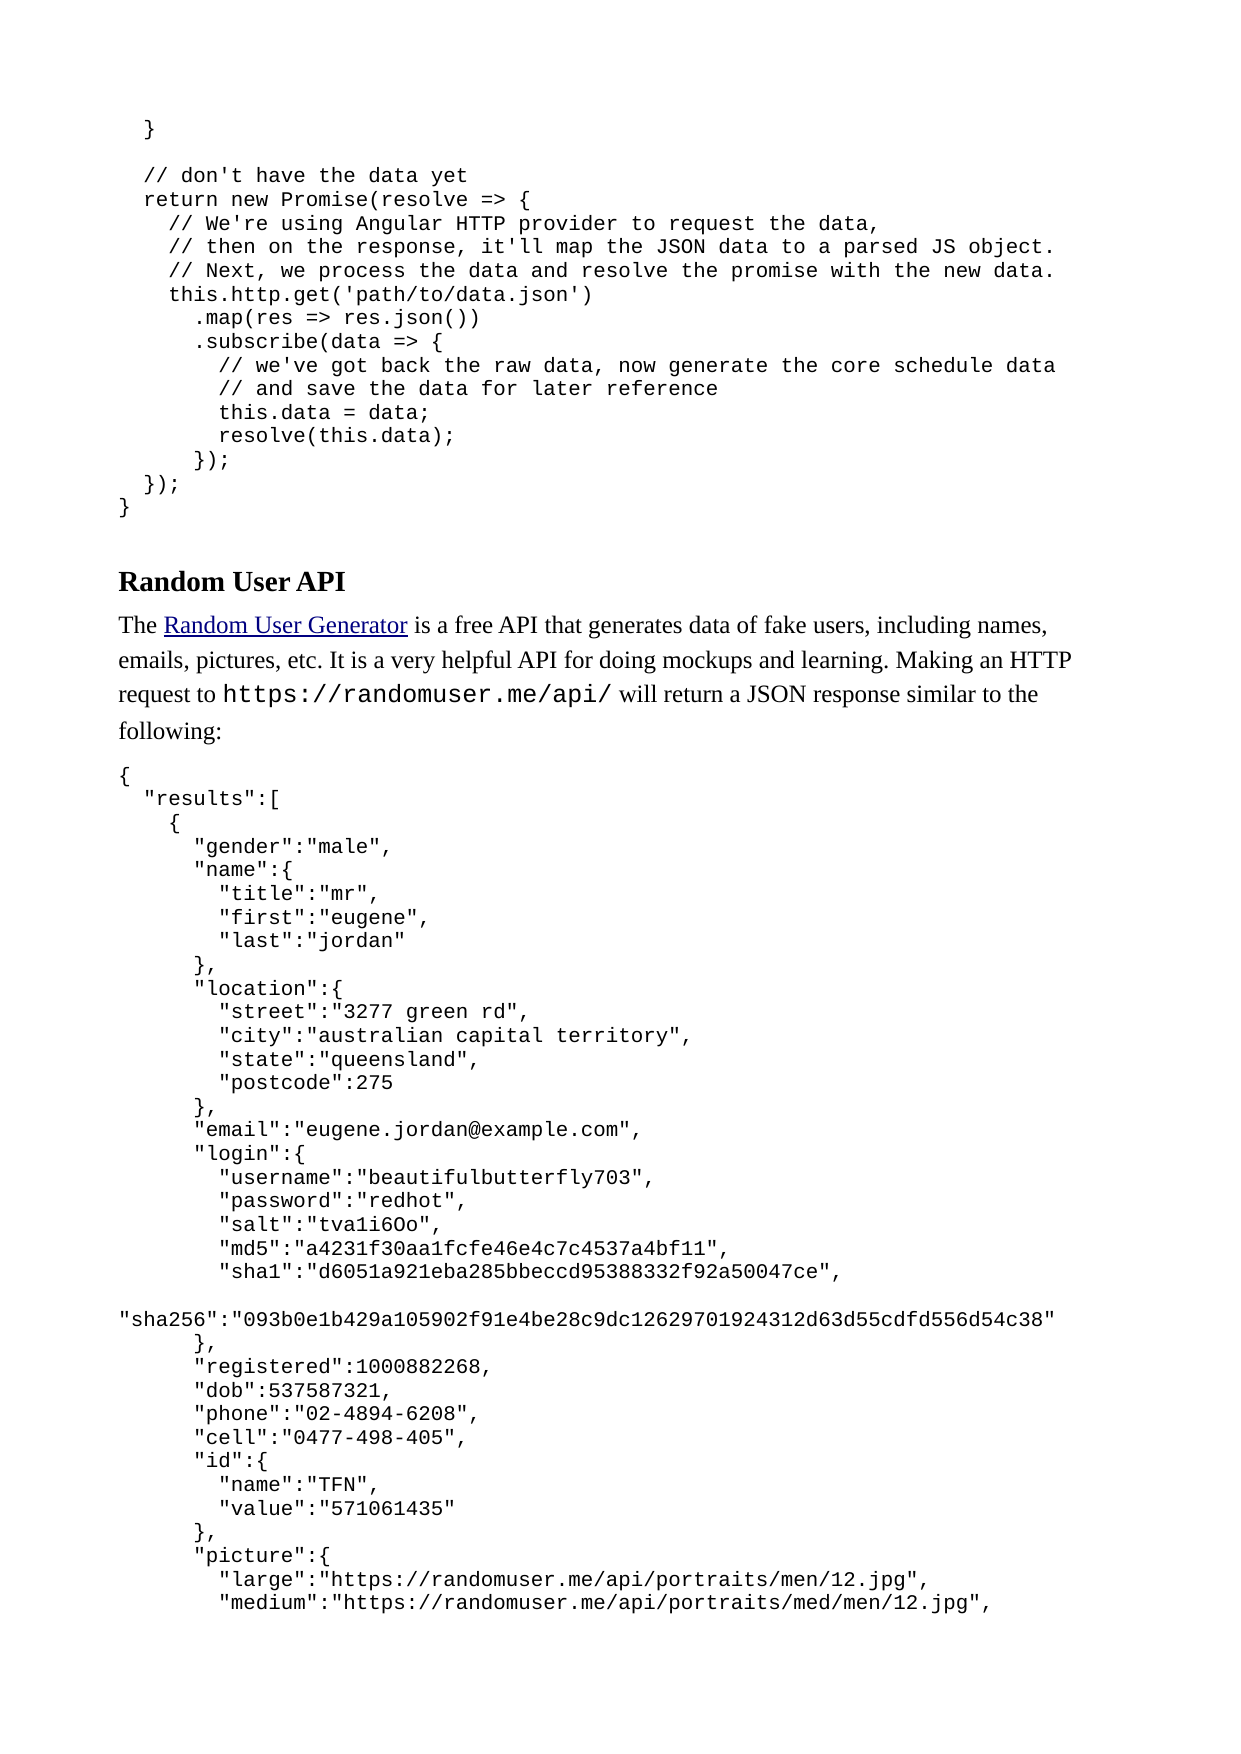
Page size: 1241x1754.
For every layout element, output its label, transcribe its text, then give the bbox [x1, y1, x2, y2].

text // we've got back the raw data, now generate the core schedule data [118, 354, 1122, 378]
text "md5":"a4231f30aa1fcfe46e4c7c4537a4bf11", [118, 1238, 1122, 1261]
text "registered":1000882268, [118, 1356, 1122, 1379]
text // and save the data for later reference [118, 378, 1122, 402]
text "city":"australian capital territory", [118, 1025, 1122, 1048]
text { [118, 812, 1122, 836]
text "postcode":275 [118, 1072, 1122, 1096]
text "gender":"male", [118, 836, 1122, 859]
text .subscribe(data => { [118, 331, 1122, 354]
text "location":{ [118, 978, 1122, 1001]
text }, [118, 954, 1122, 978]
text "picture":{ [118, 1545, 1122, 1569]
text "results":[ [118, 788, 1122, 812]
text The Random User Generator is a free API that generates data of fake users, including names, emails, pictures, etc. It is a very helpful API for doing mockups and learning. Making an HTTP request to https://randomuser.me/api/ will return a JSON response similar to the following: [118, 610, 1122, 744]
text // Next, we process the data and resolve the promise with the new data. [118, 260, 1122, 284]
text "id":{ [118, 1451, 1122, 1474]
text "sha256":"093b0e1b429a105902f91e4be28c9dc12629701924312d63d55cdfd556d54c38" [118, 1285, 1122, 1332]
text "name":{ [118, 859, 1122, 883]
text "medium":"https://randomuser.me/api/portraits/med/men/12.jpg", [118, 1592, 1122, 1616]
text "first":"eugene", [118, 907, 1122, 930]
text return new Promise(resolve => { [118, 189, 1122, 213]
text "password":"redhot", [118, 1190, 1122, 1214]
subtitle Random User API [118, 564, 1122, 598]
text "login":{ [118, 1143, 1122, 1167]
text "state":"queensland", [118, 1048, 1122, 1072]
text "title":"mr", [118, 883, 1122, 907]
text this.http.get('path/to/data.json') [118, 284, 1122, 307]
text "name":"TFN", [118, 1474, 1122, 1498]
text "username":"beautifulbutterfly703", [118, 1167, 1122, 1190]
text // don't have the data yet [118, 165, 1122, 189]
text "phone":"02-4894-6208", [118, 1403, 1122, 1427]
text "large":"https://randomuser.me/api/portraits/men/12.jpg", [118, 1569, 1122, 1592]
text }, [118, 1521, 1122, 1545]
text .map(res => res.json()) [118, 307, 1122, 331]
text }); [118, 473, 1122, 496]
text }, [118, 1096, 1122, 1119]
text this.data = data; [118, 402, 1122, 426]
text // We're using Angular HTTP provider to request the data, [118, 213, 1122, 236]
text "value":"571061435" [118, 1498, 1122, 1521]
text "salt":"tva1i6Oo", [118, 1214, 1122, 1238]
text resolve(this.data); [118, 426, 1122, 449]
text { [118, 765, 1122, 788]
text "sha1":"d6051a921eba285bbeccd95388332f92a50047ce", [118, 1261, 1122, 1285]
text "email":"eugene.jordan@example.com", [118, 1119, 1122, 1143]
text }); [118, 449, 1122, 473]
text }, [118, 1332, 1122, 1356]
text } [118, 118, 1122, 142]
text "last":"jordan" [118, 930, 1122, 954]
text "cell":"0477-498-405", [118, 1427, 1122, 1451]
text // then on the response, it'll map the JSON data to a parsed JS object. [118, 236, 1122, 260]
text } [118, 496, 1122, 520]
text "dob":537587321, [118, 1379, 1122, 1403]
text "street":"3277 green rd", [118, 1001, 1122, 1025]
